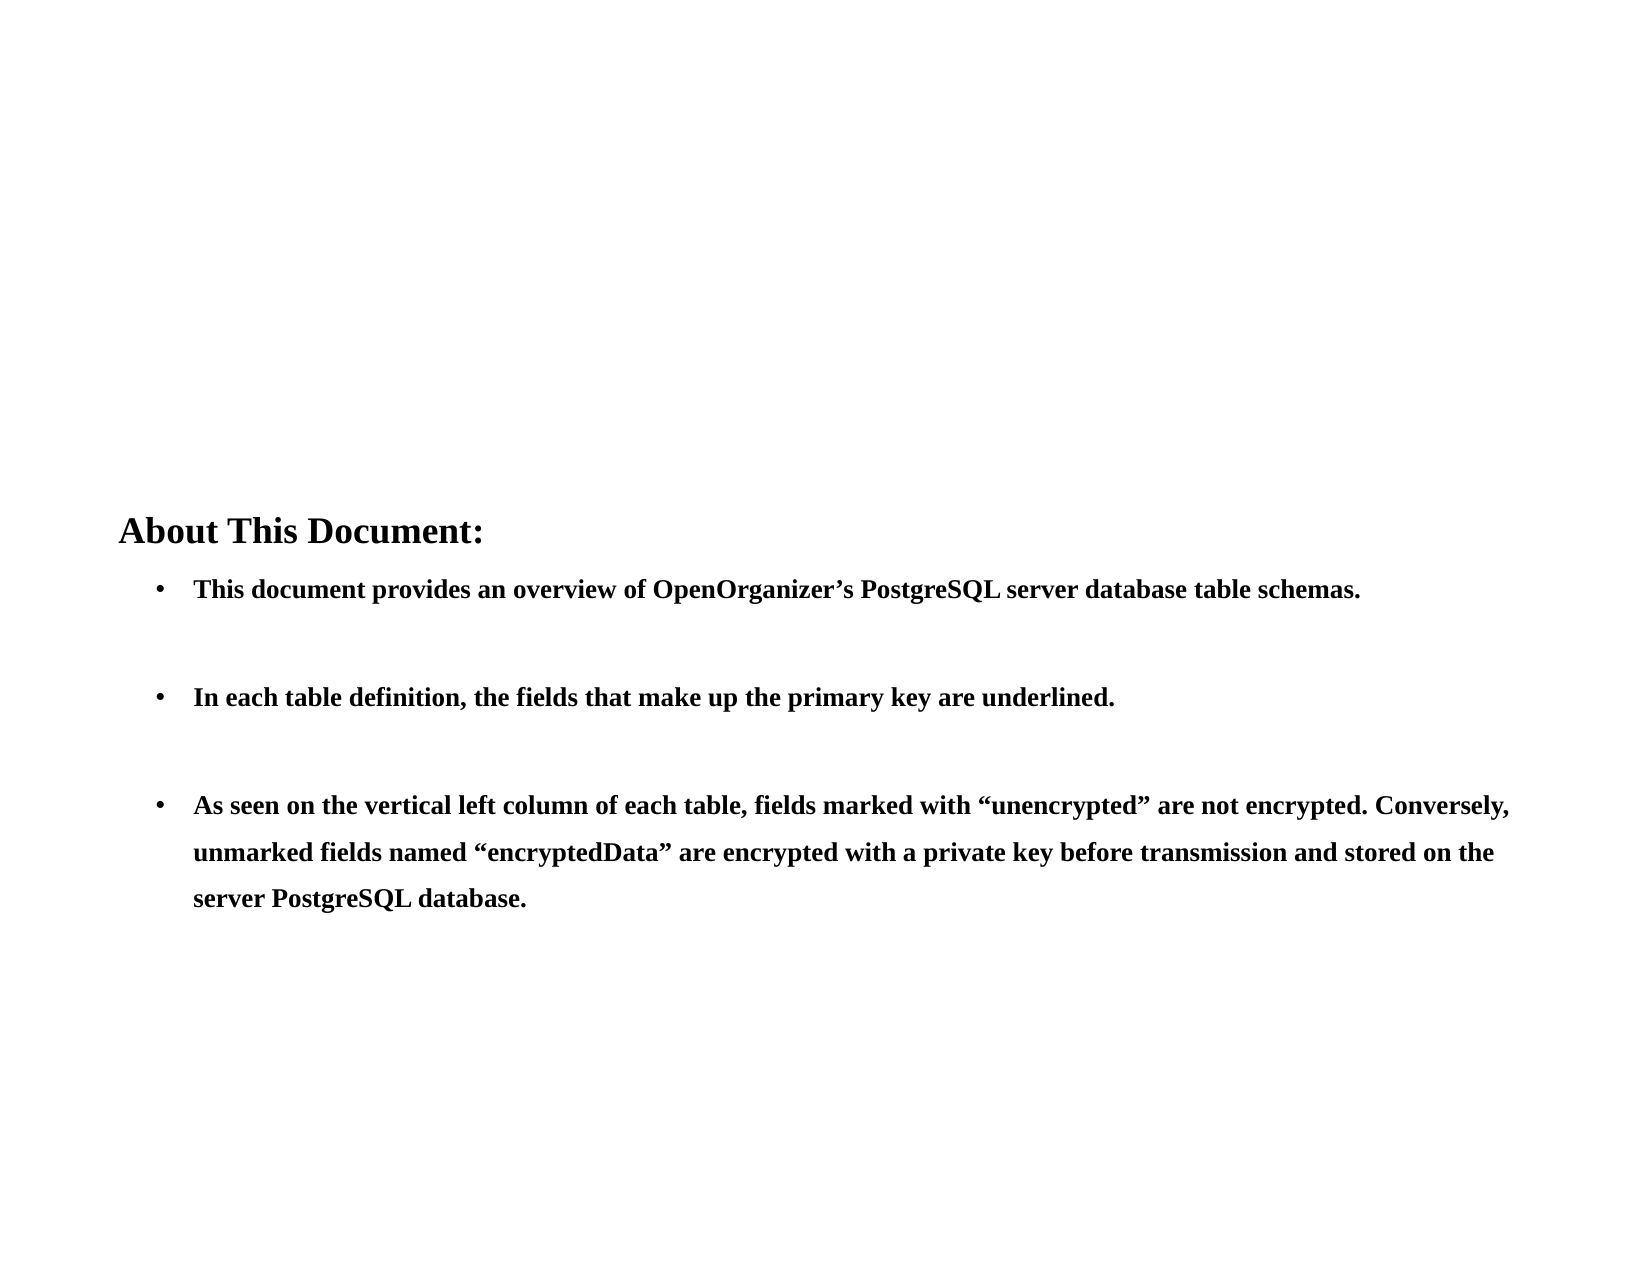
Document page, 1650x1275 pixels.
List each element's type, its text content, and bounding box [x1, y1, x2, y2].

text About This Document [118, 509, 472, 552]
list In each table definition, the fields that make up the primary key are underlined. [156, 681, 1532, 759]
text : [472, 509, 1532, 552]
list As seen on the vertical left column of each table, fields marked with “unencrypted” are not encrypted. Conversely, unmarked fields named “encryptedData” are encrypted with a private key before transmission and stored on the server PostgreSQL database. [156, 789, 1532, 914]
list This document provides an overview of OpenOrganizer’s PostgreSQL server database table schemas. [156, 573, 1532, 651]
